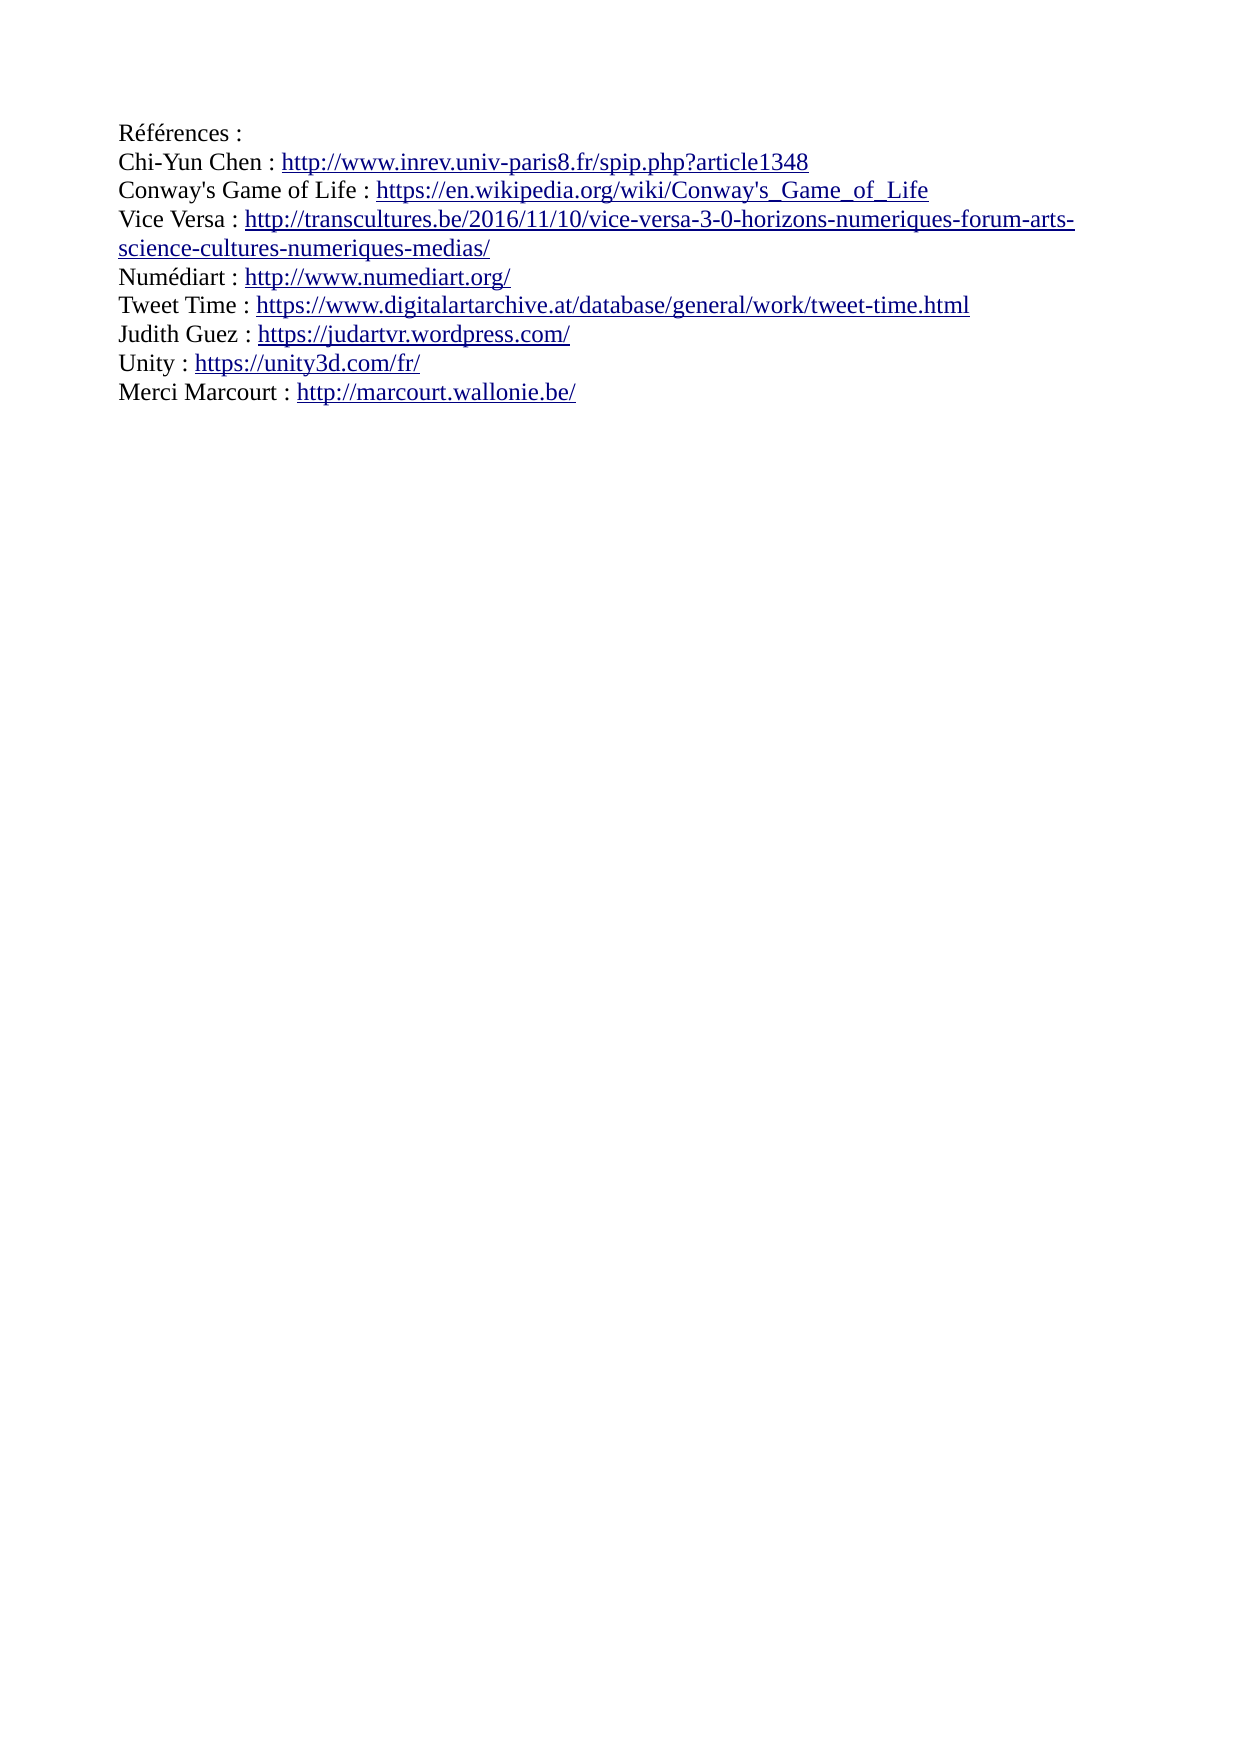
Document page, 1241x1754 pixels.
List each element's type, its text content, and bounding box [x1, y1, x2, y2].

text Judith Guez : https://judartvr.wordpress.com/ [118, 319, 1122, 348]
text Chi-Yun Chen : http://www.inrev.univ-paris8.fr/spip.php?article1348 [118, 147, 1122, 176]
text Numédiart : http://www.numediart.org/ [118, 262, 1122, 291]
text Tweet Time : https://www.digitalartarchive.at/database/general/work/tweet-time.html [118, 291, 1122, 319]
text Vice Versa : http://transcultures.be/2016/11/10/vice-versa-3-0-horizons-numeriques-forum-arts-science-cultures-numeriques-medias/ [118, 204, 1122, 262]
text Unity : https://unity3d.com/fr/ [118, 348, 1122, 377]
text Références : [118, 118, 1122, 147]
text Conway's Game of Life : https://en.wikipedia.org/wiki/Conway's_Game_of_Life [118, 176, 1122, 204]
text Merci Marcourt : http://marcourt.wallonie.be/ [118, 377, 1122, 406]
